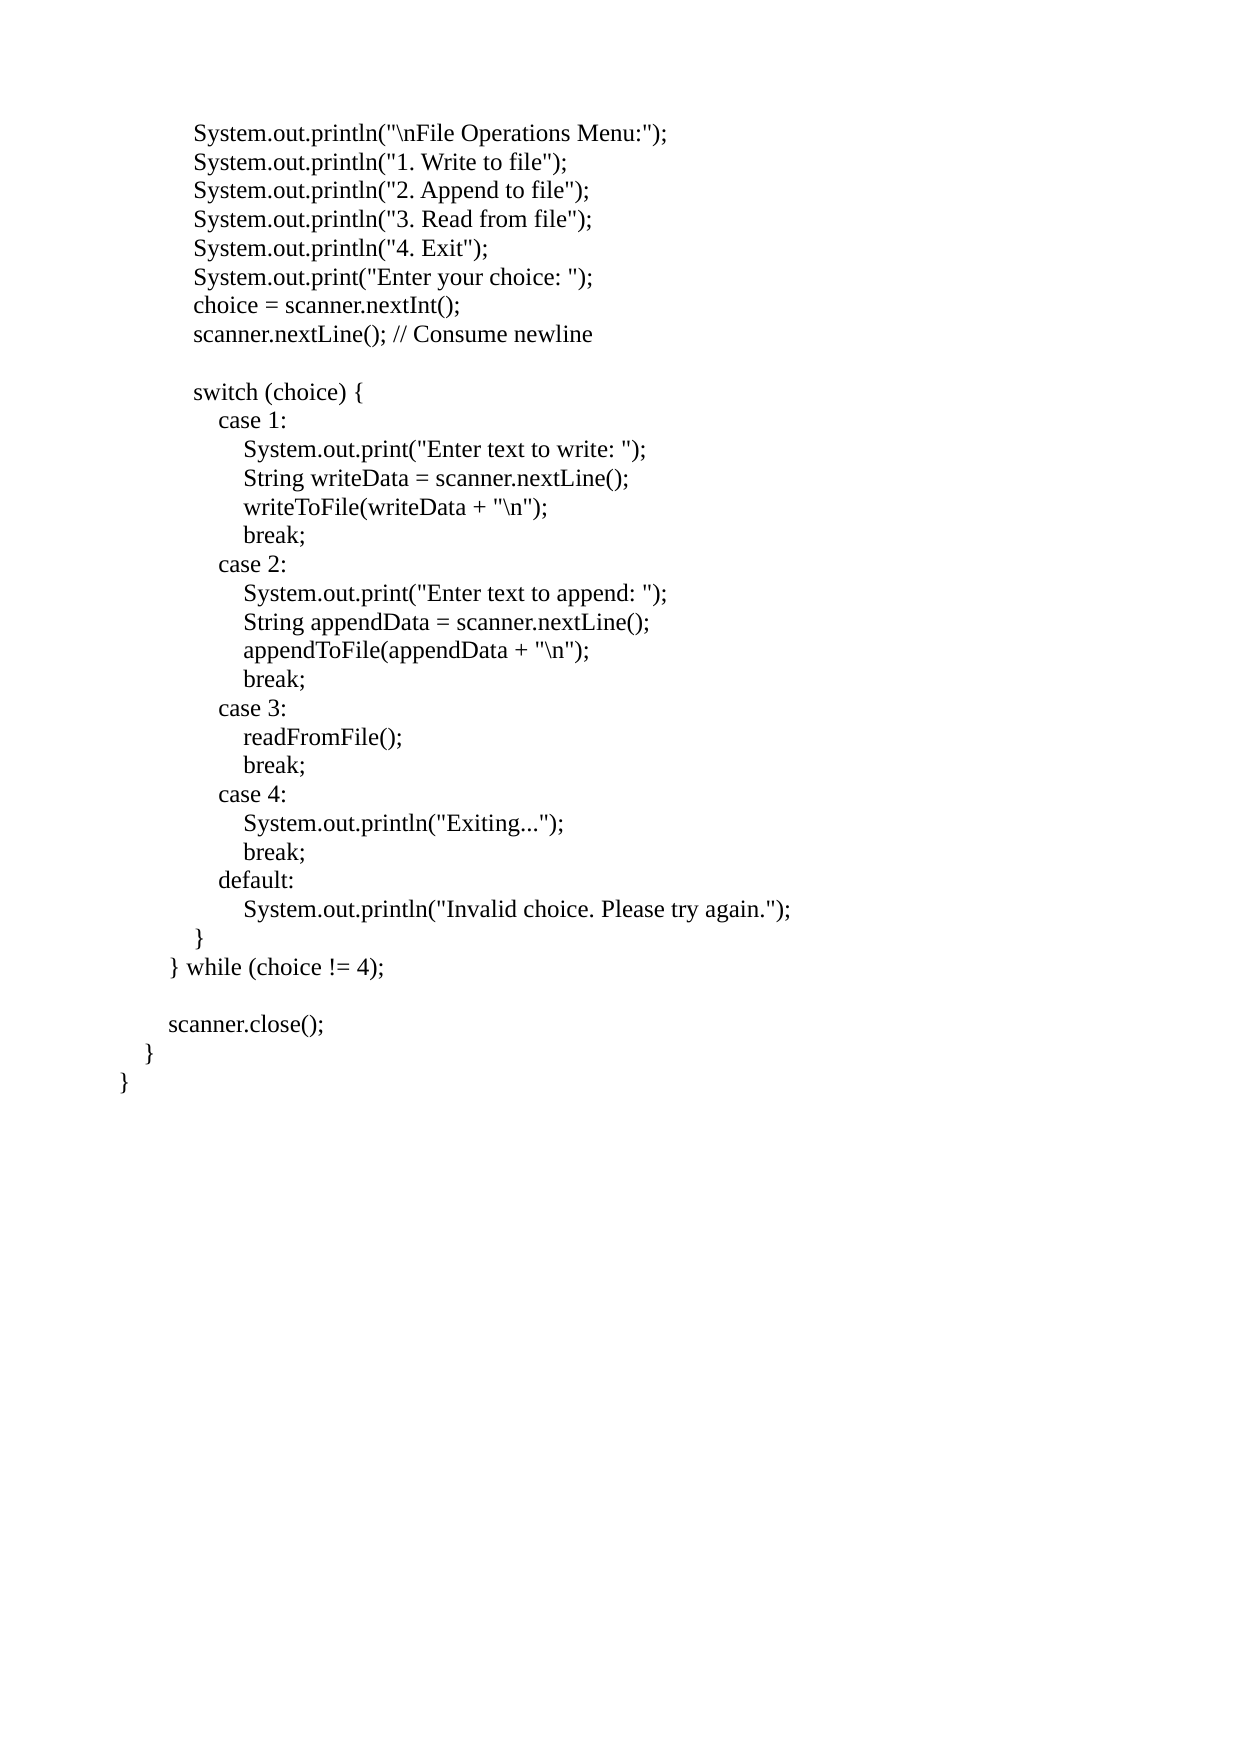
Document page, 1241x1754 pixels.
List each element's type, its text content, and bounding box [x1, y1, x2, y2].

text writeToFile(writeData + "\n"); [118, 492, 1122, 521]
text System.out.println("\nFile Operations Menu:"); [118, 118, 1122, 147]
text } [118, 1038, 1122, 1067]
text readFromFile(); [118, 722, 1122, 751]
text case 3: [118, 693, 1122, 722]
text case 2: [118, 549, 1122, 578]
text default: [118, 866, 1122, 894]
text scanner.nextLine(); // Consume newline [118, 319, 1122, 348]
text case 4: [118, 779, 1122, 808]
text } [118, 923, 1122, 952]
text scanner.close(); [118, 1009, 1122, 1038]
text break; [118, 751, 1122, 779]
text case 1: [118, 406, 1122, 434]
text break; [118, 664, 1122, 693]
text System.out.println("4. Exit"); [118, 233, 1122, 262]
text break; [118, 837, 1122, 866]
text } while (choice != 4); [118, 952, 1122, 981]
text String appendData = scanner.nextLine(); [118, 607, 1122, 636]
text System.out.print("Enter text to write: "); [118, 434, 1122, 463]
text String writeData = scanner.nextLine(); [118, 463, 1122, 492]
text System.out.print("Enter text to append: "); [118, 578, 1122, 607]
text switch (choice) { [118, 377, 1122, 406]
text } [118, 1067, 1122, 1096]
text System.out.println("3. Read from file"); [118, 204, 1122, 233]
text System.out.print("Enter your choice: "); [118, 262, 1122, 291]
text System.out.println("2. Append to file"); [118, 176, 1122, 204]
text choice = scanner.nextInt(); [118, 291, 1122, 319]
text appendToFile(appendData + "\n"); [118, 636, 1122, 664]
text System.out.println("Invalid choice. Please try again."); [118, 894, 1122, 923]
text System.out.println("1. Write to file"); [118, 147, 1122, 176]
text System.out.println("Exiting..."); [118, 808, 1122, 837]
text break; [118, 521, 1122, 549]
